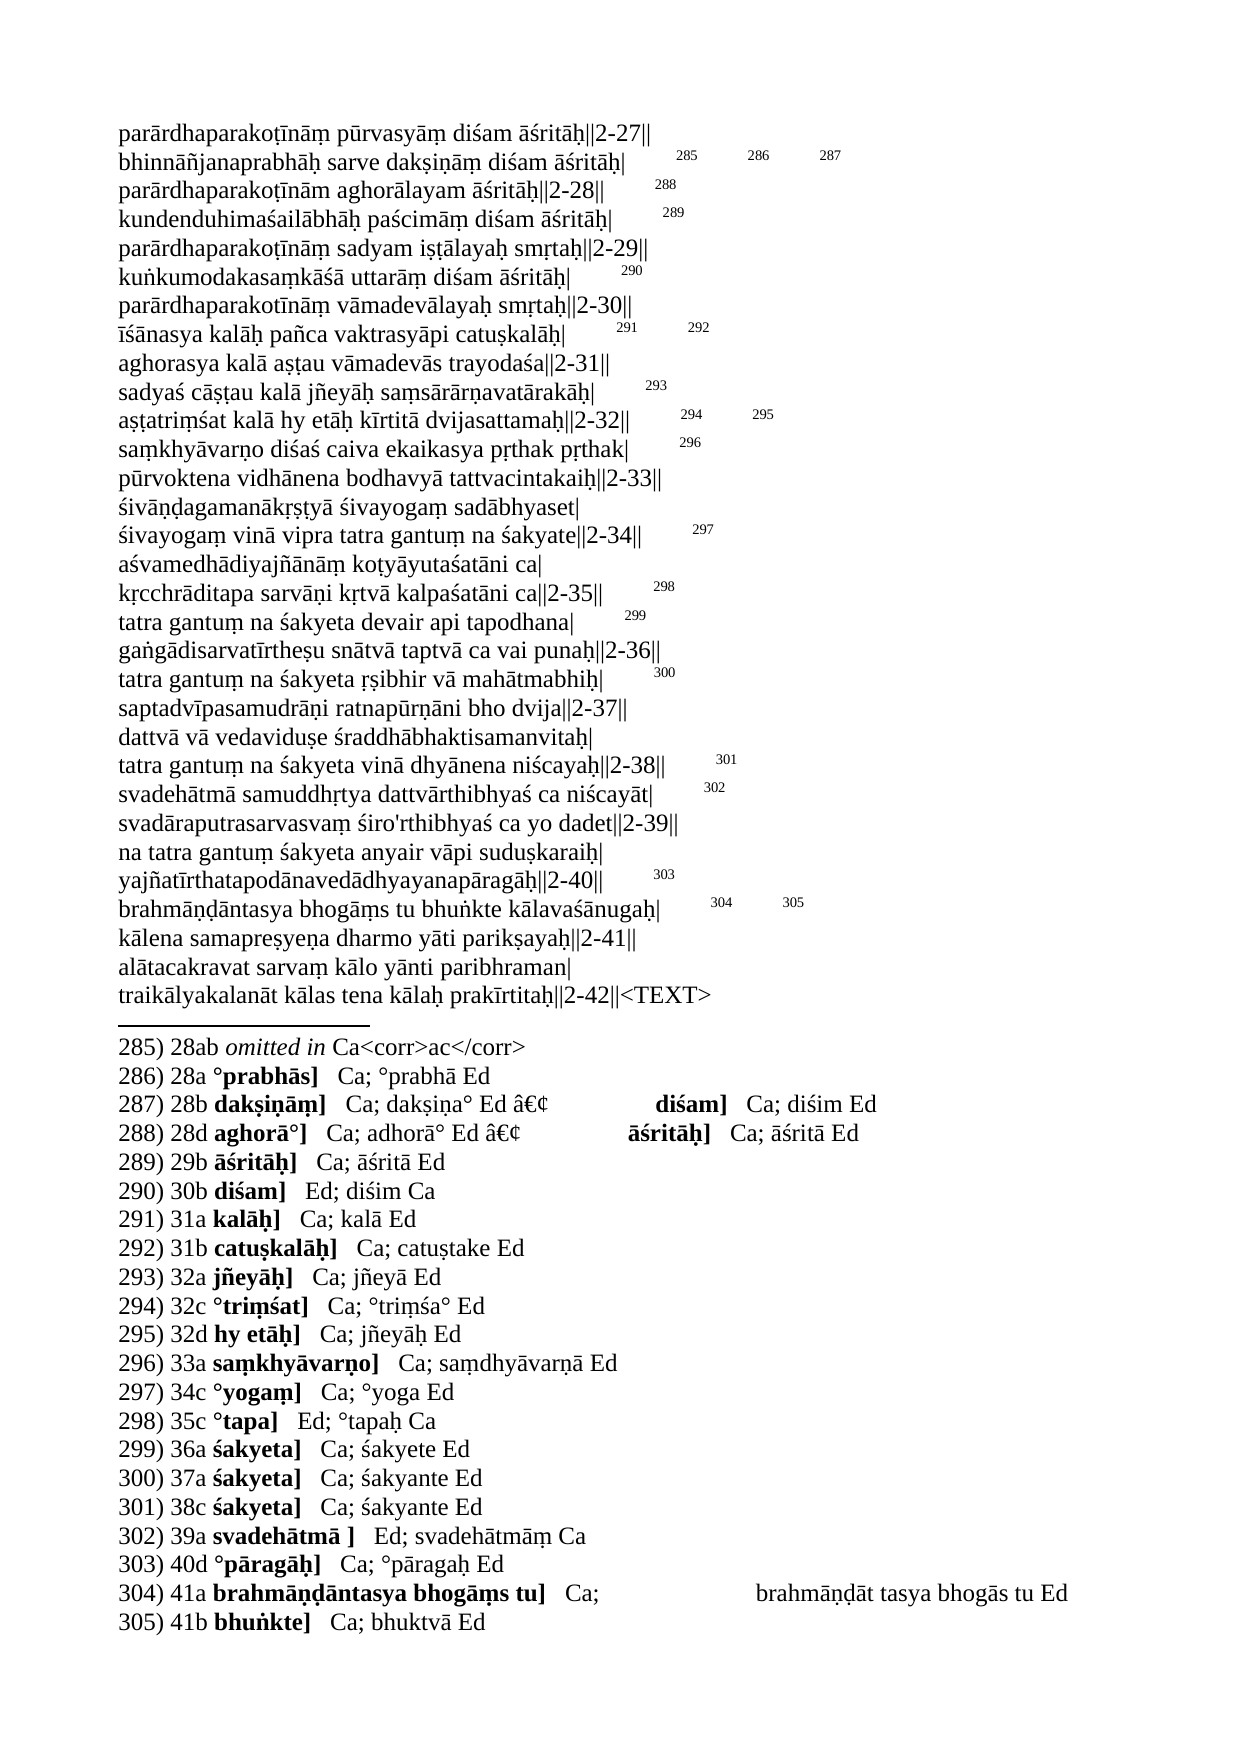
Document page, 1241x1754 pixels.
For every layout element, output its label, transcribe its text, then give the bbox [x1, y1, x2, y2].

text ) 38c śakyeta] Ca; śakyante Ed [118, 1492, 1122, 1521]
text ) 37a śakyeta] Ca; śakyante Ed [118, 1463, 1122, 1492]
text ) 32a jñeyāḥ] Ca; jñeyā Ed [118, 1262, 1122, 1291]
text kuṅkumodakasaṃkāśā uttarāṃ diśam āśritāḥ| [118, 262, 1122, 291]
text śivāṇḍagamanākṛṣṭyā śivayogaṃ sadābhyaset| [118, 492, 1122, 521]
text ) 31b catuṣkalāḥ] Ca; catuṣtake Ed [118, 1233, 1122, 1262]
text gaṅgādisarvatīrtheṣu snātvā taptvā ca vai punaḥ||2-36|| [118, 636, 1122, 664]
text ) 41a brahmāṇḍāntasya bhogāṃs tu] Ca; brahmāṇḍāt tasya bhogās tu Ed [118, 1578, 1122, 1607]
text ) 32c °triṃśat] Ca; °triṃśa° Ed [118, 1291, 1122, 1319]
text dattvā vā vedaviduṣe śraddhābhaktisamanvitaḥ| [118, 722, 1122, 751]
text svadāraputrasarvasvaṃ śiro'rthibhyaś ca yo dadet||2-39|| [118, 808, 1122, 837]
text ) 41b bhuṅkte] Ca; bhuktvā Ed [118, 1607, 1122, 1636]
text na tatra gantuṃ śakyeta anyair vāpi suduṣkaraiḥ| [118, 837, 1122, 866]
text kundenduhimaśailābhāḥ paścimāṃ diśam āśritāḥ| [118, 204, 1122, 233]
text ) 28b dakṣiṇāṃ] Ca; dakṣiṇa° Ed â€¢ diśam] Ca; diśim Ed [118, 1089, 1122, 1118]
text ) 28a °prabhās] Ca; °prabhā Ed [118, 1061, 1122, 1089]
text yajñatīrthatapodānavedādhyayanapāragāḥ||2-40|| [118, 866, 1122, 894]
text svadehātmā samuddhṛtya dattvārthibhyaś ca niścayāt| [118, 779, 1122, 808]
text alātacakravat sarvaṃ kālo yānti paribhraman| [118, 952, 1122, 981]
text parārdhaparakoṭīnāṃ pūrvasyāṃ diśam āśritāḥ||2-27|| [118, 118, 1122, 147]
text ) 28d aghorā°] Ca; adhorā° Ed â€¢ āśritāḥ] Ca; āśritā Ed [118, 1118, 1122, 1147]
text sadyaś cāṣṭau kalā jñeyāḥ saṃsārārṇavatārakāḥ| [118, 377, 1122, 406]
text śivayogaṃ vinā vipra tatra gantuṃ na śakyate||2-34|| [118, 521, 1122, 549]
text ) 31a kalāḥ] Ca; kalā Ed [118, 1204, 1122, 1233]
text tatra gantuṃ na śakyeta vinā dhyānena niścayaḥ||2-38|| [118, 751, 1122, 779]
text ) 39a svadehātmā ] Ed; svadehātmāṃ Ca [118, 1521, 1122, 1549]
text traikālyakalanāt kālas tena kālaḥ prakīrtitaḥ||2-42||<TEXT> [118, 981, 1122, 1009]
text parārdhaparakoṭīnāṃ sadyam iṣṭālayaḥ smṛtaḥ||2-29|| [118, 233, 1122, 262]
text aśvamedhādiyajñānāṃ koṭyāyutaśatāni ca| [118, 549, 1122, 578]
text tatra gantuṃ na śakyeta ṛṣibhir vā mahātmabhiḥ| [118, 664, 1122, 693]
text kṛcchrāditapa sarvāṇi kṛtvā kalpaśatāni ca||2-35|| [118, 578, 1122, 607]
text tatra gantuṃ na śakyeta devair api tapodhana| [118, 607, 1122, 636]
text ) 32d hy etāḥ] Ca; jñeyāḥ Ed [118, 1319, 1122, 1348]
text īśānasya kalāḥ pañca vaktrasyāpi catuṣkalāḥ| [118, 319, 1122, 348]
text aṣṭatriṃśat kalā hy etāḥ kīrtitā dvijasattamaḥ||2-32|| [118, 406, 1122, 434]
text ) 29b āśritāḥ] Ca; āśritā Ed [118, 1147, 1122, 1176]
text ) 30b diśam] Ed; diśim Ca [118, 1176, 1122, 1204]
text ) 35c °tapa] Ed; °tapaḥ Ca [118, 1406, 1122, 1434]
text ) 33a saṃkhyāvarṇo] Ca; saṃdhyāvarṇā Ed [118, 1348, 1122, 1377]
text pūrvoktena vidhānena bodhavyā tattvacintakaiḥ||2-33|| [118, 463, 1122, 492]
text kālena samapreṣyeṇa dharmo yāti parikṣayaḥ||2-41|| [118, 923, 1122, 952]
text ) 36a śakyeta] Ca; śakyete Ed [118, 1434, 1122, 1463]
text bhinnāñjanaprabhāḥ sarve dakṣiṇāṃ diśam āśritāḥ| [118, 147, 1122, 176]
text saptadvīpasamudrāṇi ratnapūrṇāni bho dvija||2-37|| [118, 693, 1122, 722]
text parārdhaparakotīnāṃ vāmadevālayaḥ smṛtaḥ||2-30|| [118, 291, 1122, 319]
text ) 34c °yogaṃ] Ca; °yoga Ed [118, 1377, 1122, 1406]
text ) 40d °pāragāḥ] Ca; °pāragaḥ Ed [118, 1549, 1122, 1578]
text brahmāṇḍāntasya bhogāṃs tu bhuṅkte kālavaśānugaḥ| [118, 894, 1122, 923]
text saṃkhyāvarṇo diśaś caiva ekaikasya pṛthak pṛthak| [118, 434, 1122, 463]
text ) 28ab omitted in Ca<corr>ac</corr> [118, 1032, 1122, 1061]
text parārdhaparakoṭīnām aghorālayam āśritāḥ||2-28|| [118, 176, 1122, 204]
text aghorasya kalā aṣṭau vāmadevās trayodaśa||2-31|| [118, 348, 1122, 377]
